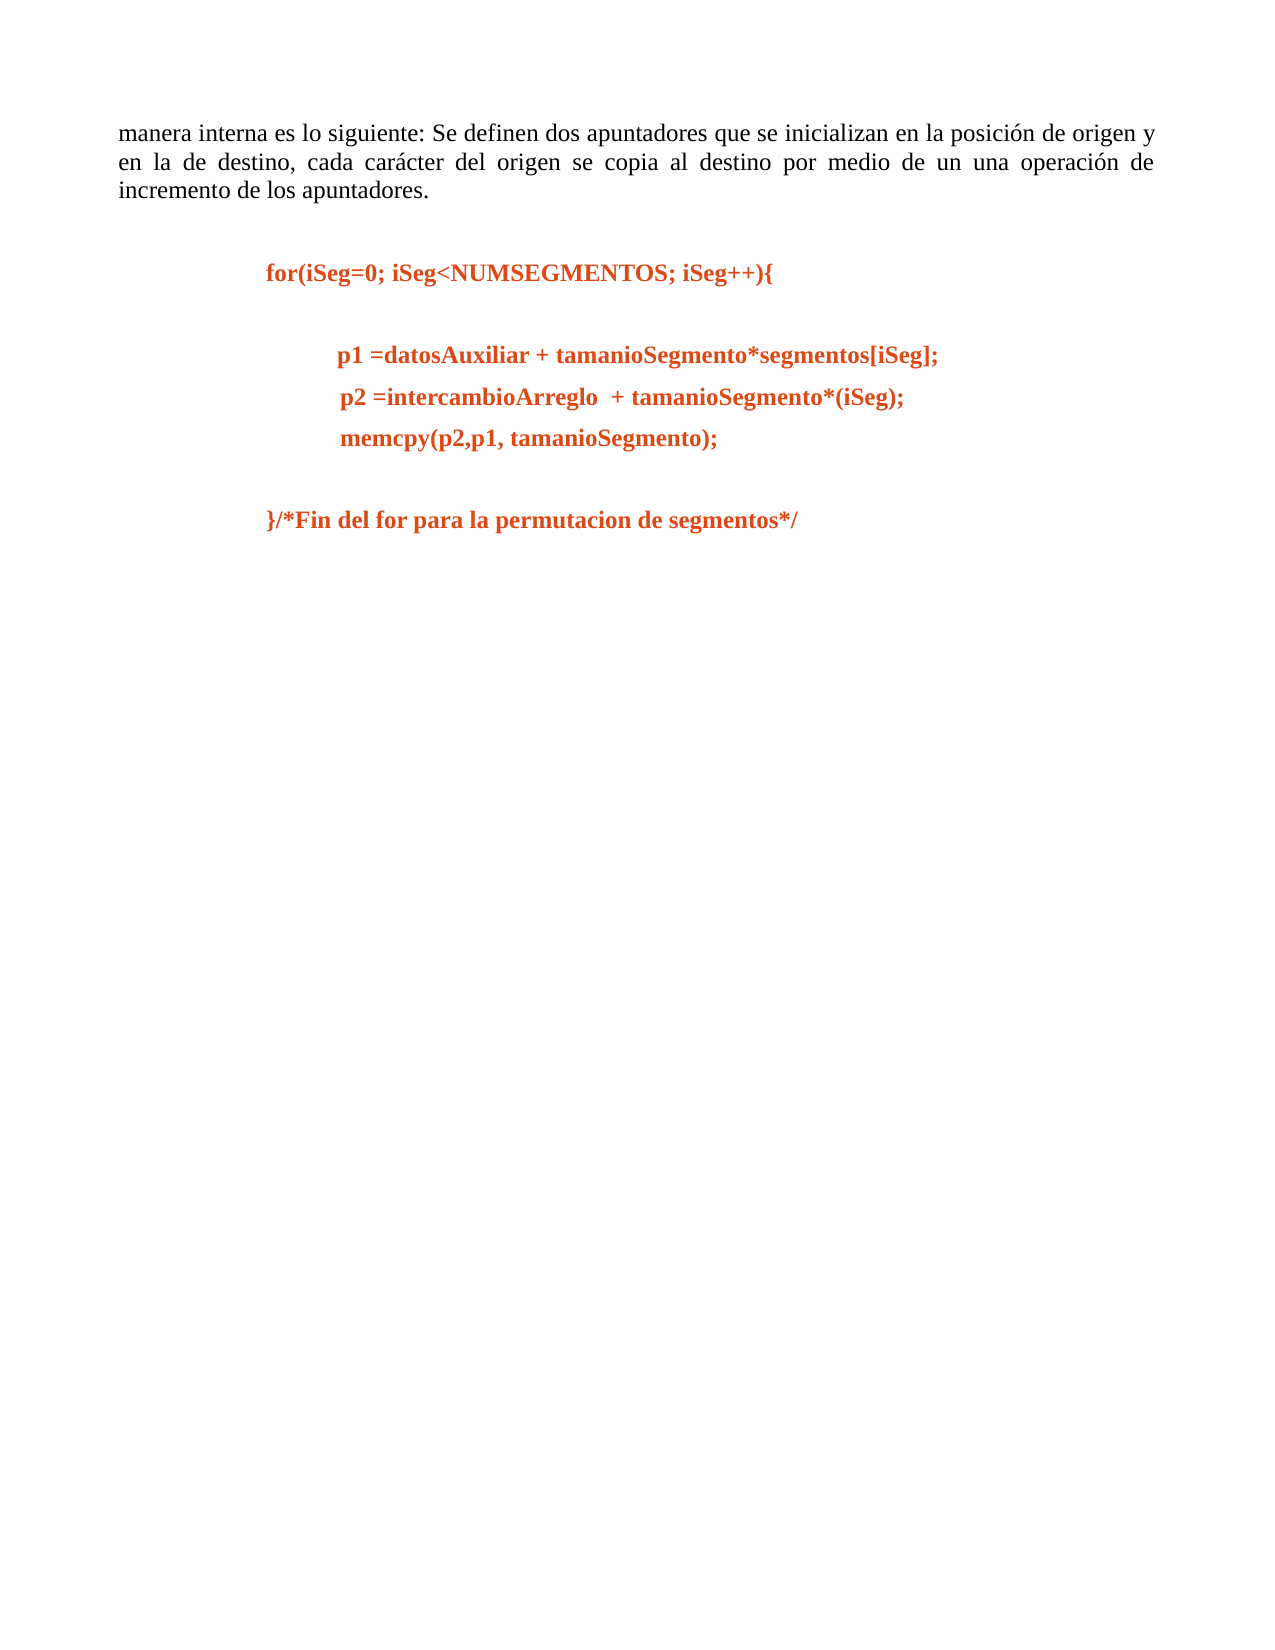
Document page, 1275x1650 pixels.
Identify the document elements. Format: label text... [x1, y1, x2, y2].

text manera interna es lo siguiente: Se definen dos apuntadores que se inicializan en la posición de origen y en la de destino, cada carácter del origen se copia al destino por medio de un una operación de incremento de los apuntadores. [118, 118, 1157, 204]
text memcpy(p2,p1, tamanioSegmento); [118, 423, 1157, 452]
text for(iSeg=0; iSeg<NUMSEGMENTOS; iSeg++){ [118, 258, 1157, 287]
text p1 =datosAuxiliar + tamanioSegmento*segmentos[iSeg]; [118, 341, 1157, 369]
text }/*Fin del for para la permutacion de segmentos*/ [118, 506, 1157, 534]
text p2 =intercambioArreglo + tamanioSegmento*(iSeg); [118, 382, 1157, 411]
